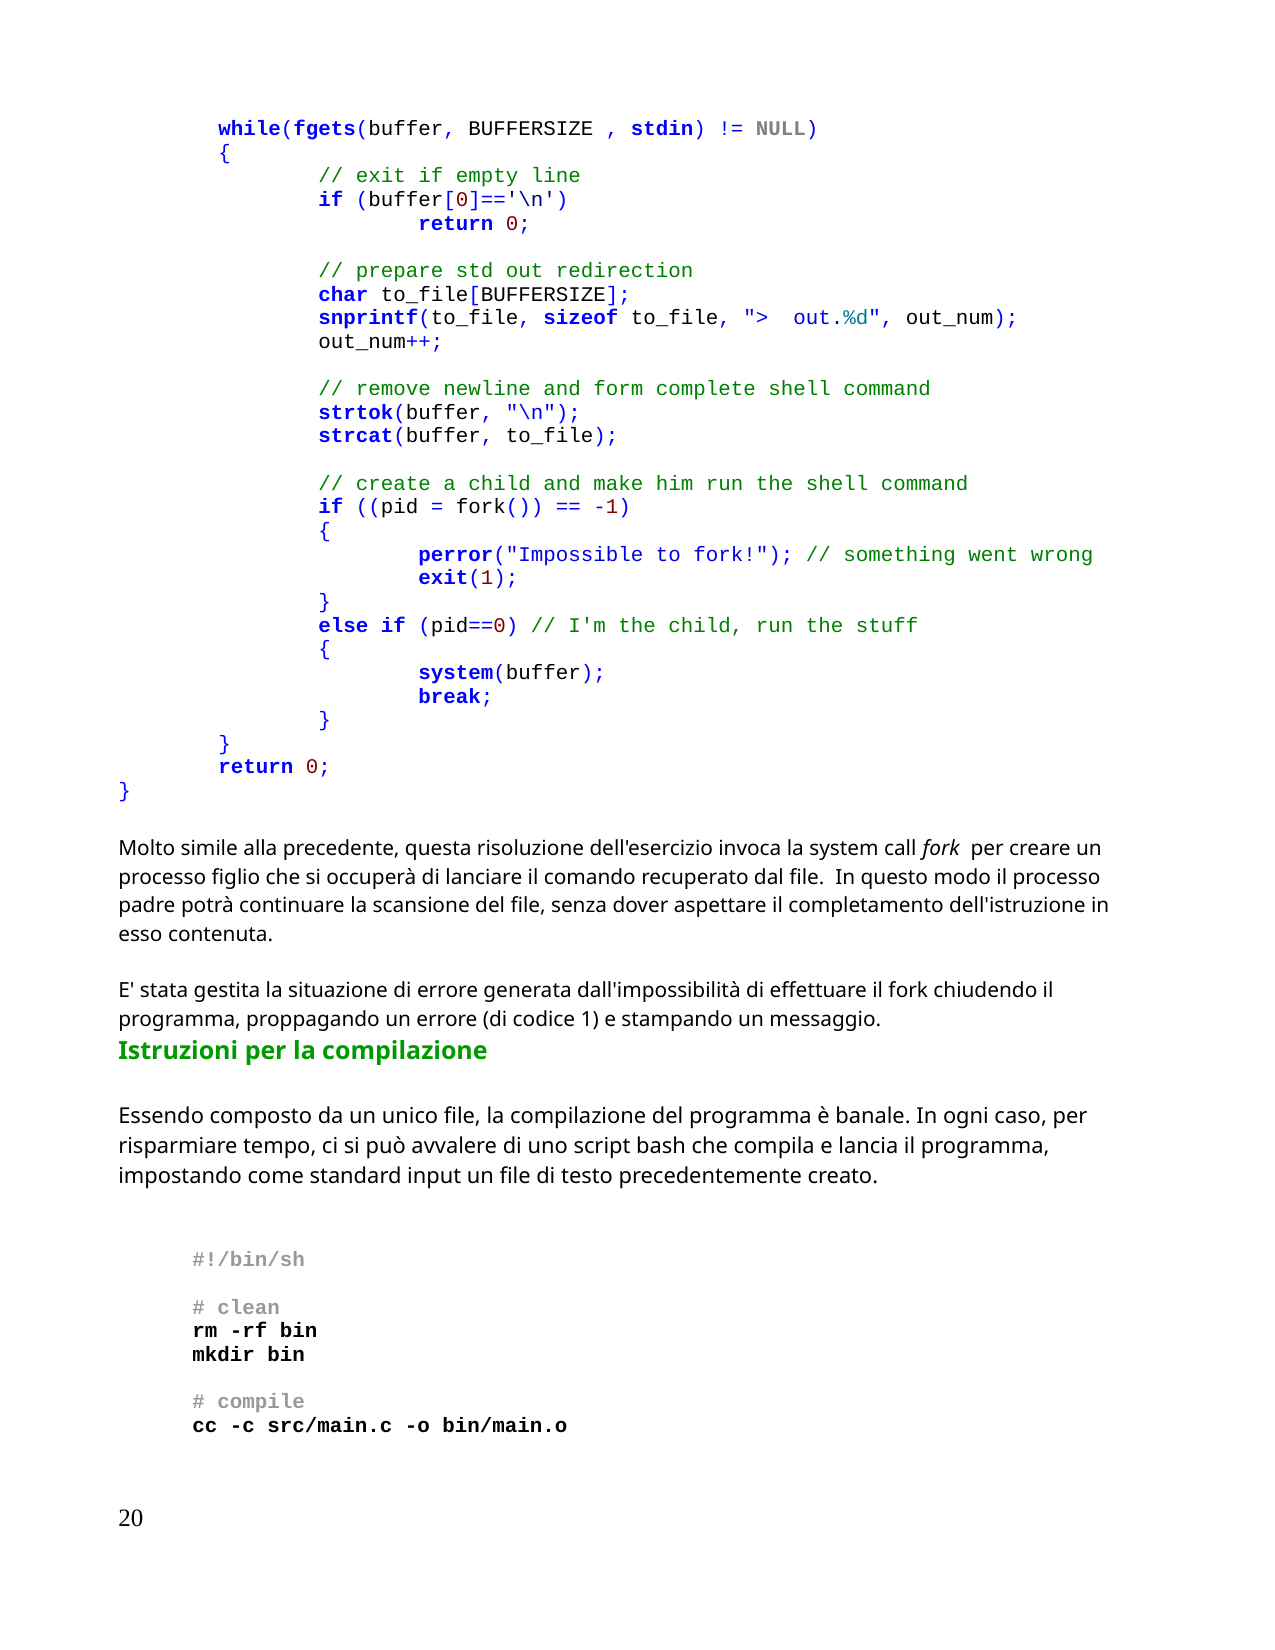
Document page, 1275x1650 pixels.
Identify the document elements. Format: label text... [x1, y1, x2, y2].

text } [118, 780, 1157, 804]
text strtok(buffer, "\n"); [118, 402, 1157, 426]
text if (buffer[0]=='\n') [118, 189, 1157, 213]
text cc -c src/main.c -o bin/main.o [118, 1415, 1157, 1439]
text Molto simile alla precedente, questa risoluzione dell'esercizio invoca la system call fork per creare un processo figlio che si occuperà di lanciare il comando recuperato dal file. In questo modo il processo padre potrà continuare la scansione del file, senza dover aspettare il completamento dell'istruzione in esso contenuta. [118, 833, 1157, 947]
text } [118, 733, 1157, 757]
text return 0; [118, 213, 1157, 236]
text system(buffer); [118, 662, 1157, 686]
text #!/bin/sh [118, 1249, 1157, 1273]
text E' stata gestita la situazione di errore generata dall'impossibilità di effettuare il fork chiudendo il programma, proppagando un errore (di codice 1) e stampando un messaggio. [118, 976, 1157, 1032]
text perror("Impossible to fork!"); // something went wrong [118, 544, 1157, 567]
text Essendo composto da un unico file, la compilazione del programma è banale. In ogni caso, per risparmiare tempo, ci si può avvalere di uno script bash che compila e lancia il programma, impostando come standard input un file di testo precedentemente creato. [118, 1101, 1157, 1190]
text mkdir bin [118, 1344, 1157, 1368]
text { [118, 638, 1157, 662]
text // create a child and make him run the shell command [118, 473, 1157, 496]
text if ((pid = fork()) == -1) [118, 496, 1157, 520]
text out_num++; [118, 331, 1157, 354]
text char to_file[BUFFERSIZE]; [118, 284, 1157, 307]
text exit(1); [118, 567, 1157, 591]
text # clean [118, 1297, 1157, 1320]
text return 0; [118, 757, 1157, 780]
text } [118, 591, 1157, 615]
text // exit if empty line [118, 165, 1157, 189]
text { [118, 142, 1157, 165]
text rm -rf bin [118, 1320, 1157, 1344]
text while(fgets(buffer, BUFFERSIZE , stdin) != NULL) [118, 118, 1157, 142]
text break; [118, 686, 1157, 709]
text snprintf(to_file, sizeof to_file, "> out.%d", out_num); [118, 307, 1157, 331]
text Istruzioni per la compilazione [118, 1032, 1157, 1066]
text { [118, 520, 1157, 544]
text } [118, 709, 1157, 733]
text // prepare std out redirection [118, 260, 1157, 284]
text else if (pid==0) // I'm the child, run the stuff [118, 615, 1157, 638]
text # compile [118, 1391, 1157, 1415]
text strcat(buffer, to_file); [118, 426, 1157, 449]
text // remove newline and form complete shell command [118, 378, 1157, 402]
